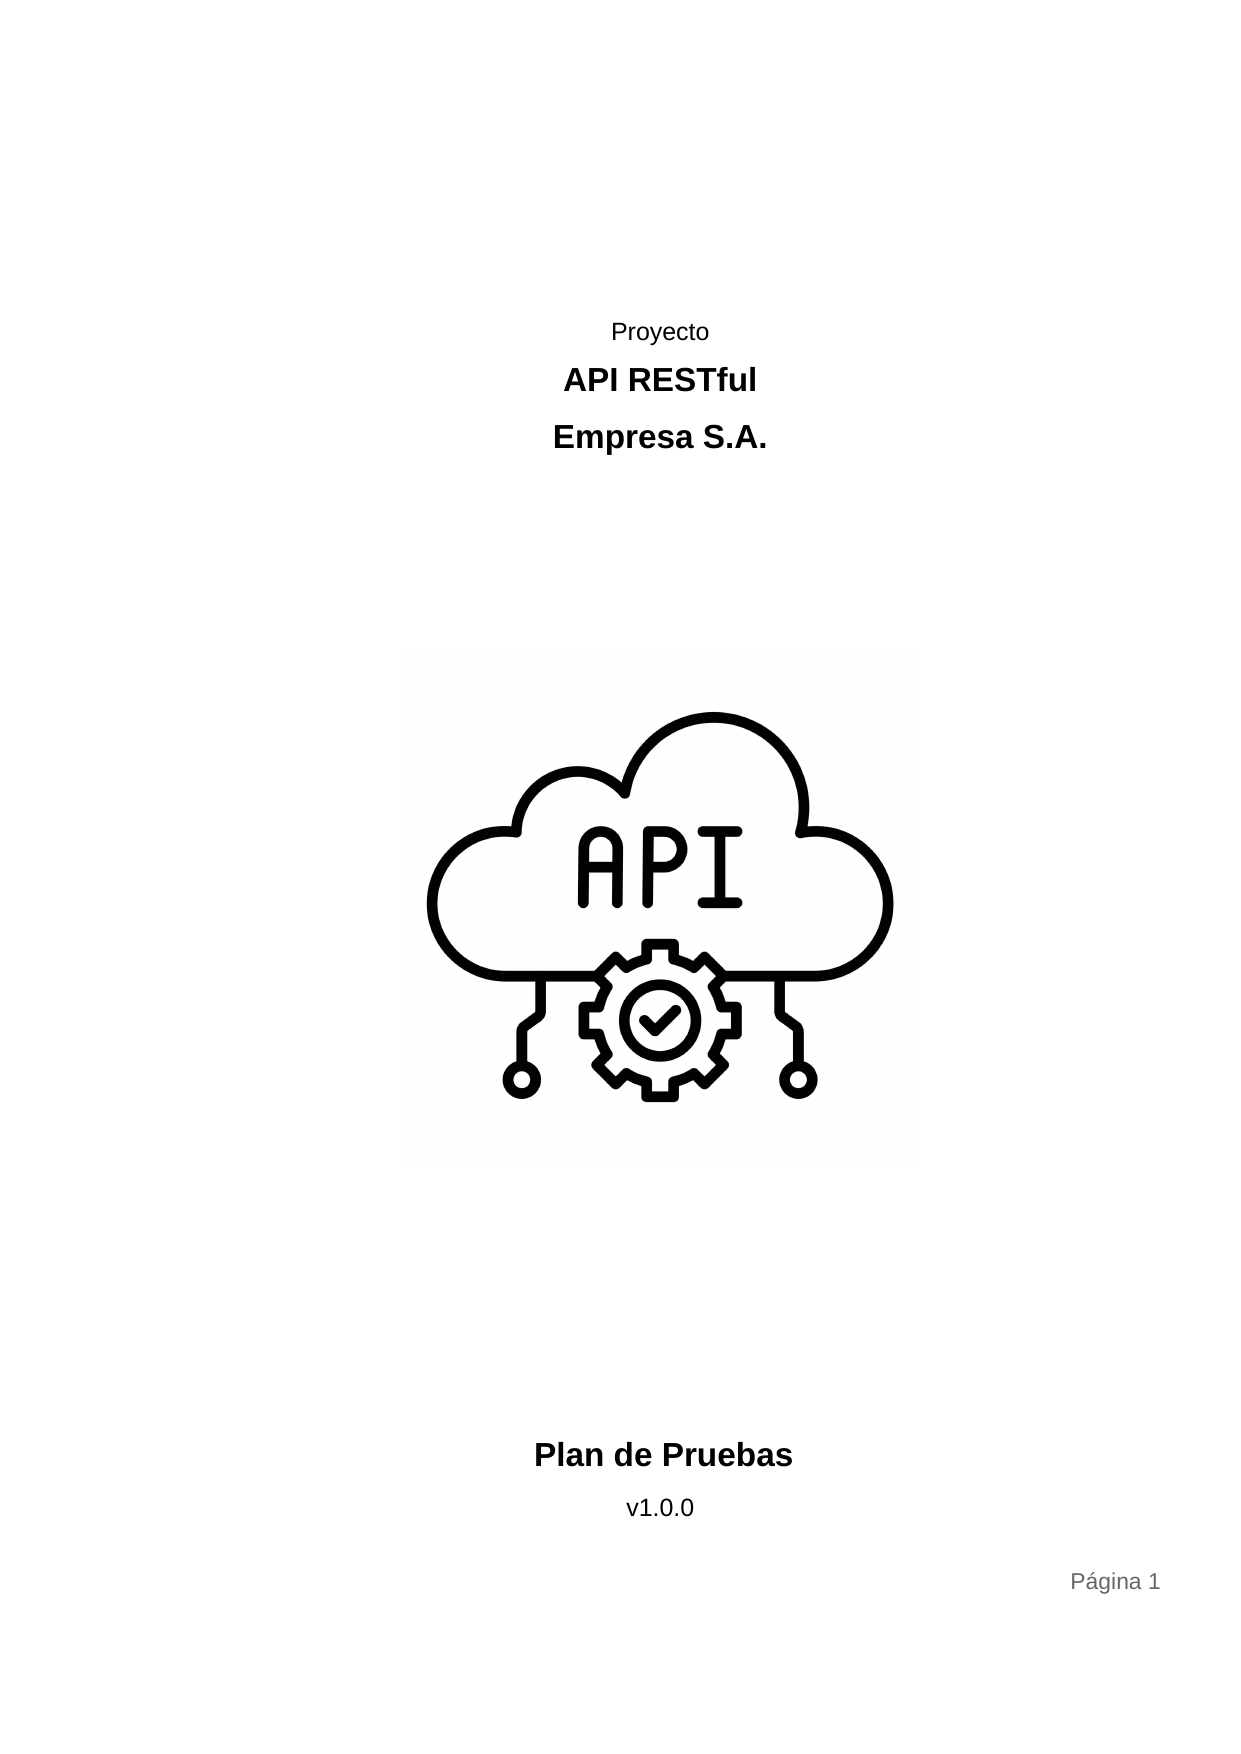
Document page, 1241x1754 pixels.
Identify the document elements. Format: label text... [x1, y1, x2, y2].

text Plan de Pruebas [159, 1435, 1161, 1474]
text v1.0.0 [159, 1493, 1161, 1522]
text API RESTful [159, 360, 1161, 398]
text Proyecto [159, 317, 1161, 345]
text Empresa S.A. [159, 417, 1161, 456]
picture [400, 647, 920, 1167]
